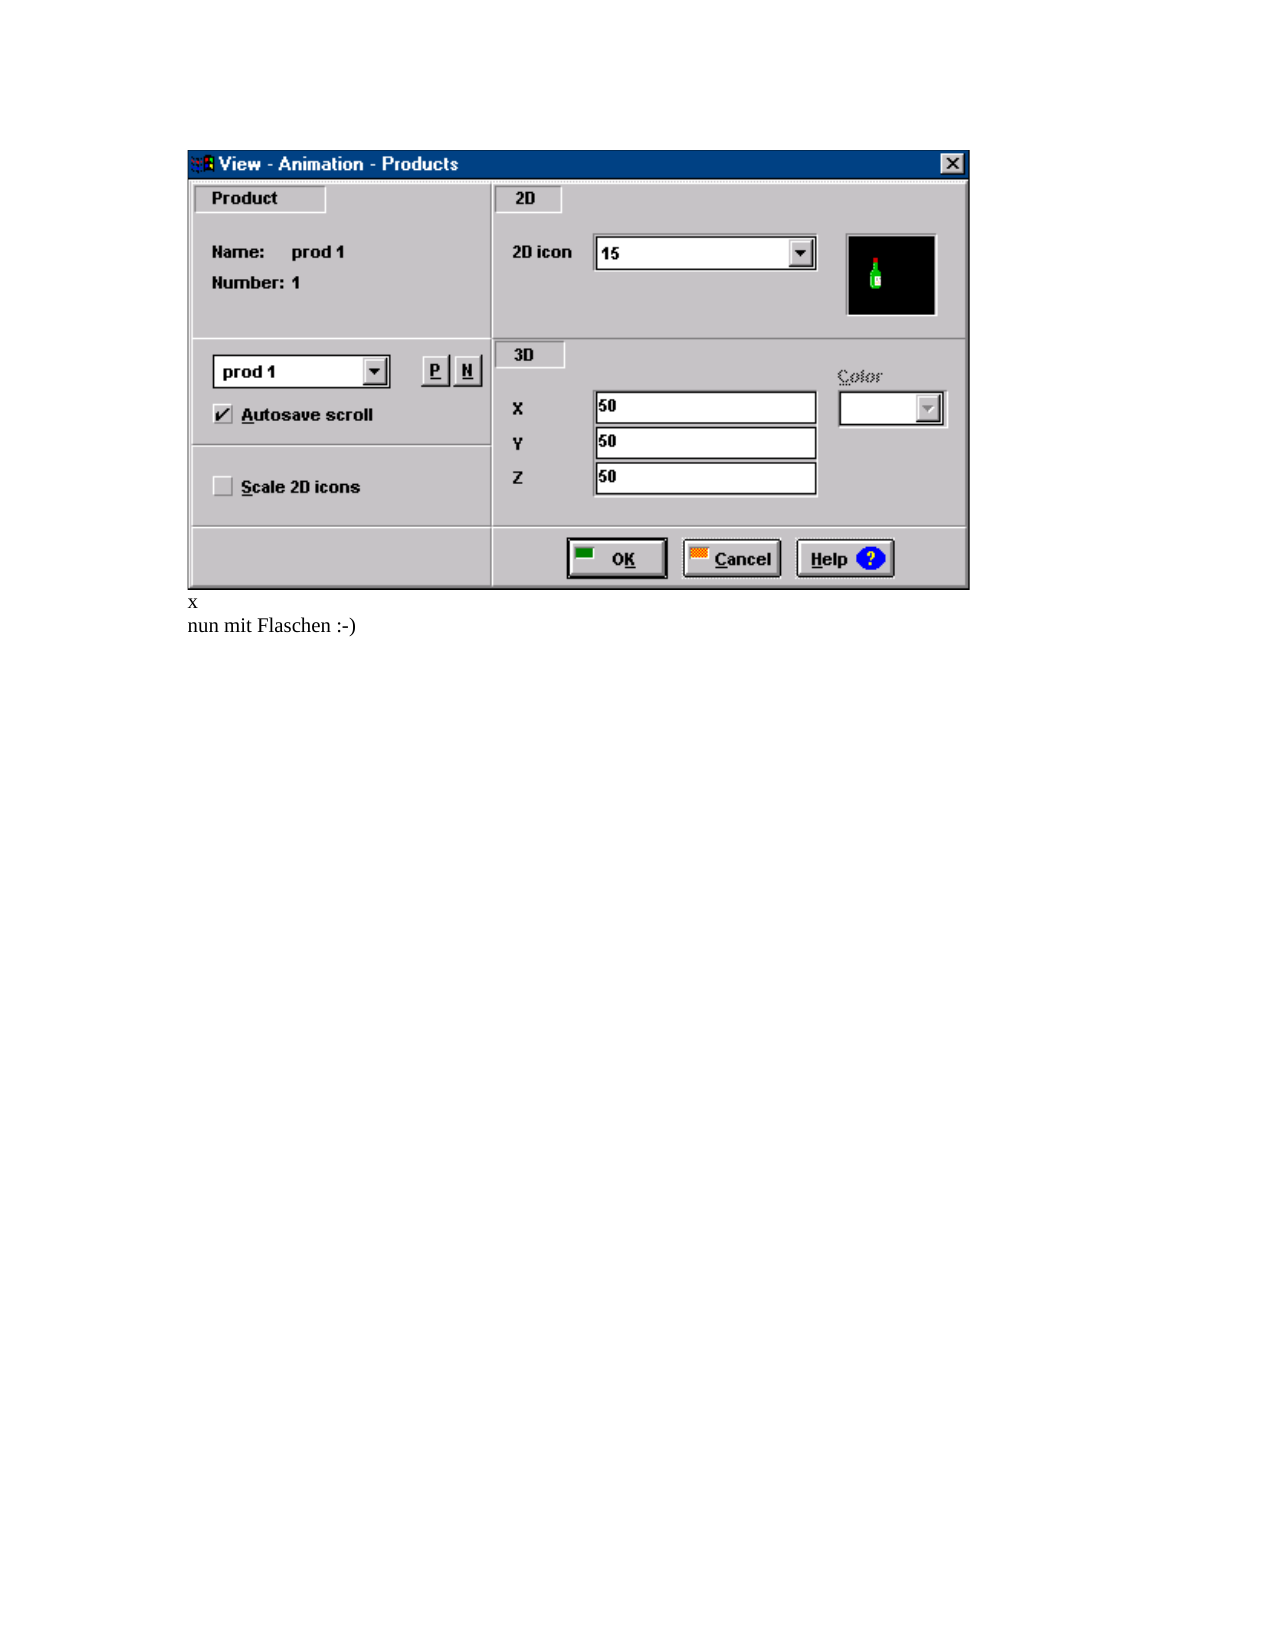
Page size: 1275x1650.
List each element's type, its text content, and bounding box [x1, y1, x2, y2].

text x [187, 589, 1087, 613]
text nun mit Flaschen :-) [187, 613, 1087, 637]
